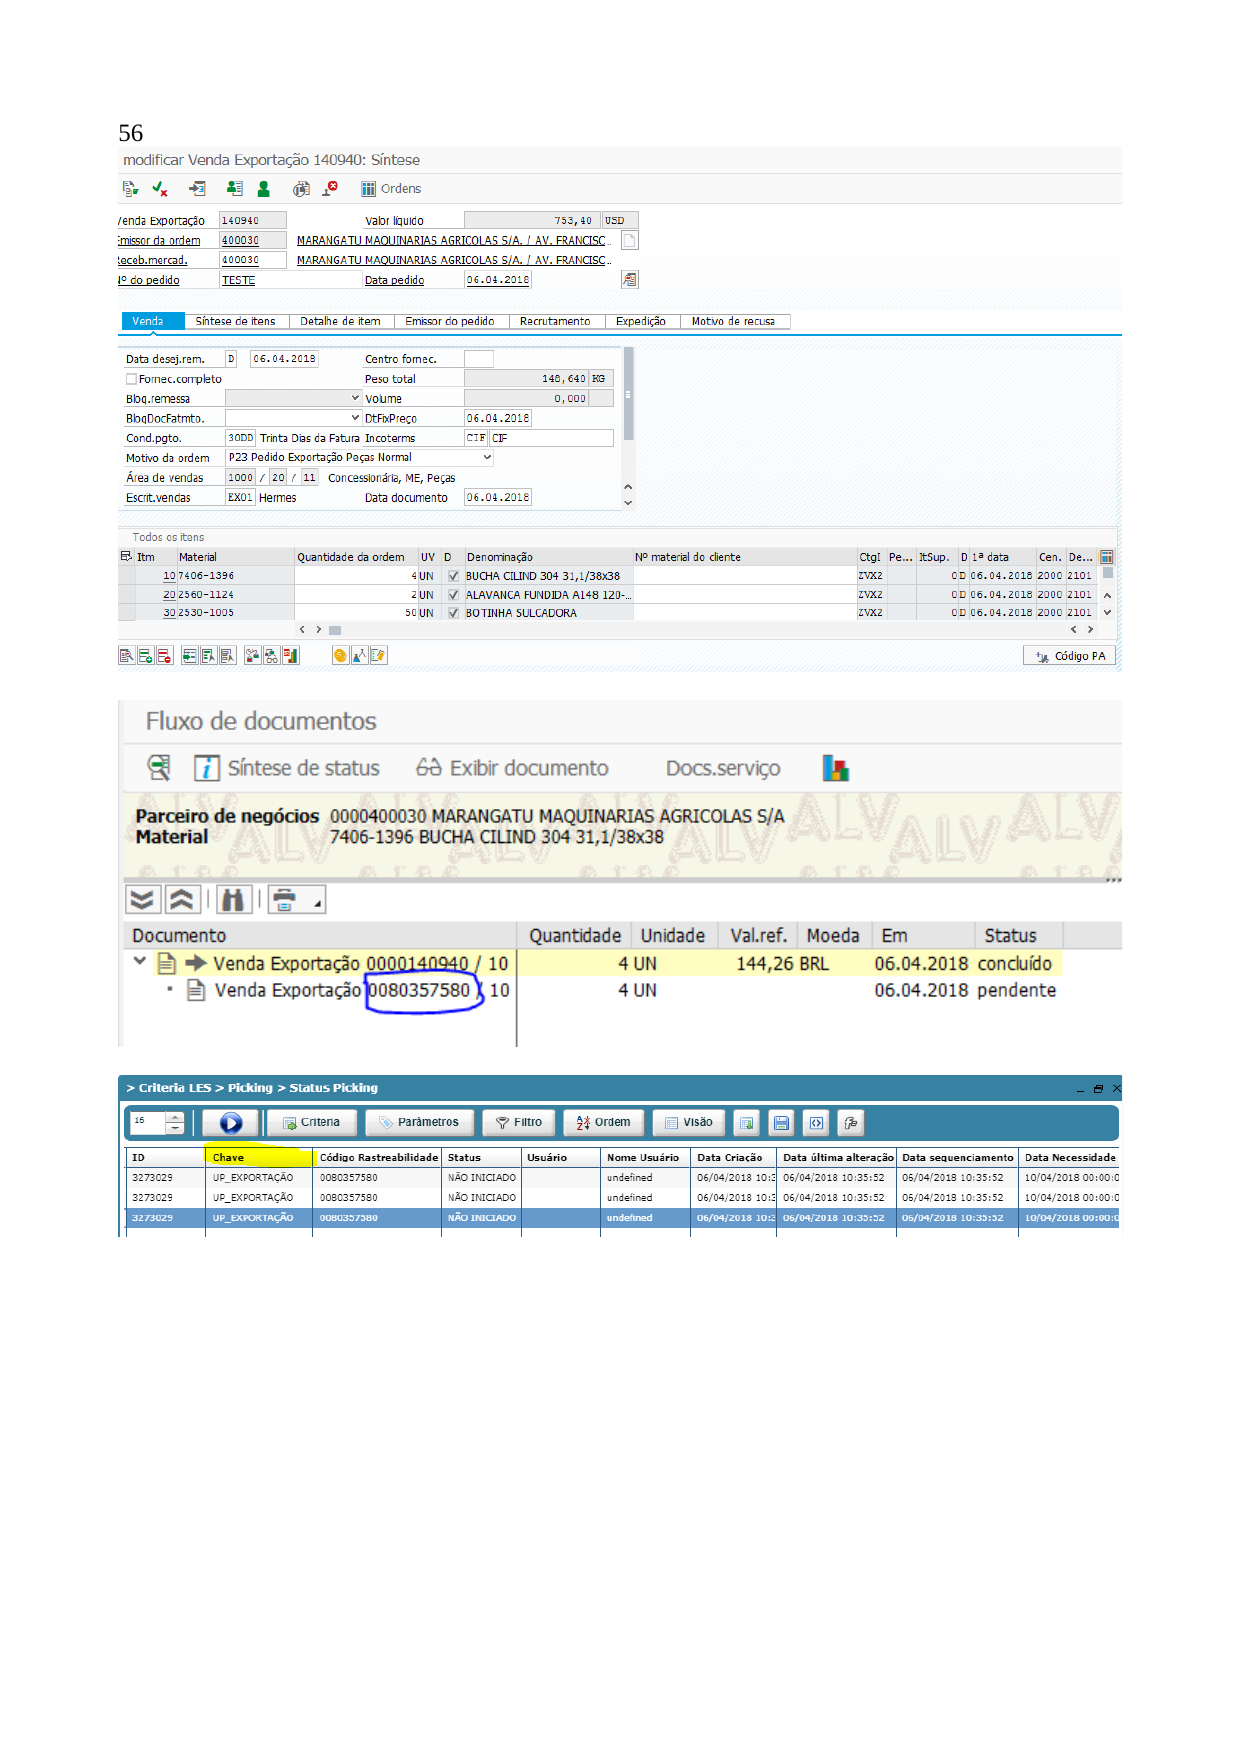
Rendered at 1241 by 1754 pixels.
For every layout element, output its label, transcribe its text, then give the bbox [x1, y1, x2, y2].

text 56 [118, 118, 1122, 146]
picture [118, 335, 1123, 672]
picture [118, 700, 1123, 1047]
picture [118, 1075, 1123, 1237]
picture [118, 146, 1123, 333]
